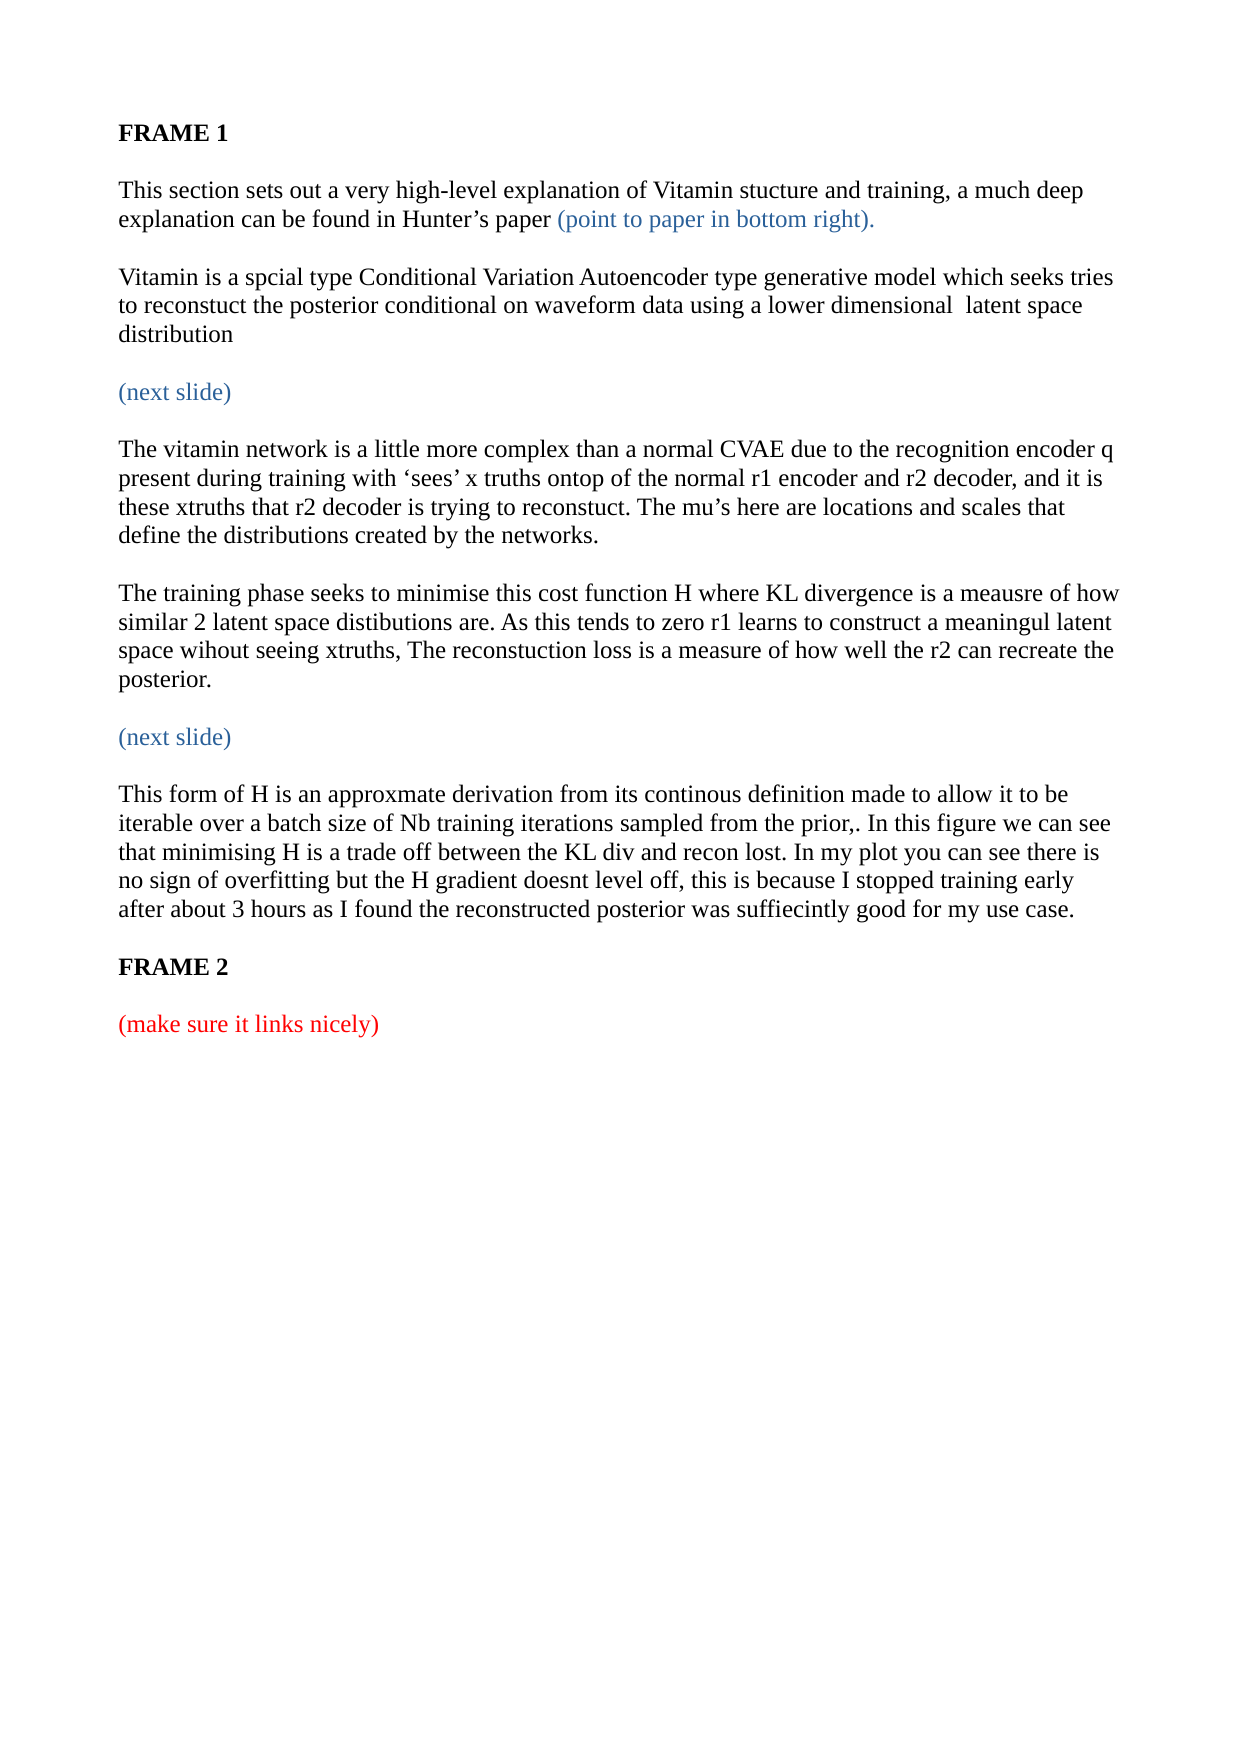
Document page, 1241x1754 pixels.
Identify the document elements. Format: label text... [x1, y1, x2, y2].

text This section sets out a very high-level explanation of Vitamin stucture and training, a much deep explanation can be found in Hunter’s paper (point to paper in bottom right). [118, 176, 1122, 233]
text FRAME 1 [118, 118, 1122, 147]
text FRAME 2 [118, 952, 1122, 981]
text (make sure it links nicely) [118, 1009, 1122, 1038]
text (next slide) [118, 377, 1122, 406]
text The training phase seeks to minimise this cost function H where KL divergence is a meausre of how similar 2 latent space distibutions are. As this tends to zero r1 learns to construct a meaningul latent space wihout seeing xtruths, The reconstuction loss is a measure of how well the r2 can recreate the posterior. [118, 578, 1122, 693]
text This form of H is an approxmate derivation from its continous definition made to allow it to be iterable over a batch size of Nb training iterations sampled from the prior,. In this figure we can see that minimising H is a trade off between the KL div and recon lost. In my plot you can see there is no sign of overfitting but the H gradient doesnt level off, this is because I stopped training early after about 3 hours as I found the reconstructed posterior was suffiecintly good for my use case. [118, 779, 1122, 923]
text The vitamin network is a little more complex than a normal CVAE due to the recognition encoder q present during training with ‘sees’ x truths ontop of the normal r1 encoder and r2 decoder, and it is these xtruths that r2 decoder is trying to reconstuct. The mu’s here are locations and scales that define the distributions created by the networks. [118, 434, 1122, 549]
text Vitamin is a spcial type Conditional Variation Autoencoder type generative model which seeks tries to reconstuct the posterior conditional on waveform data using a lower dimensional latent space distribution [118, 262, 1122, 348]
text (next slide) [118, 722, 1122, 751]
